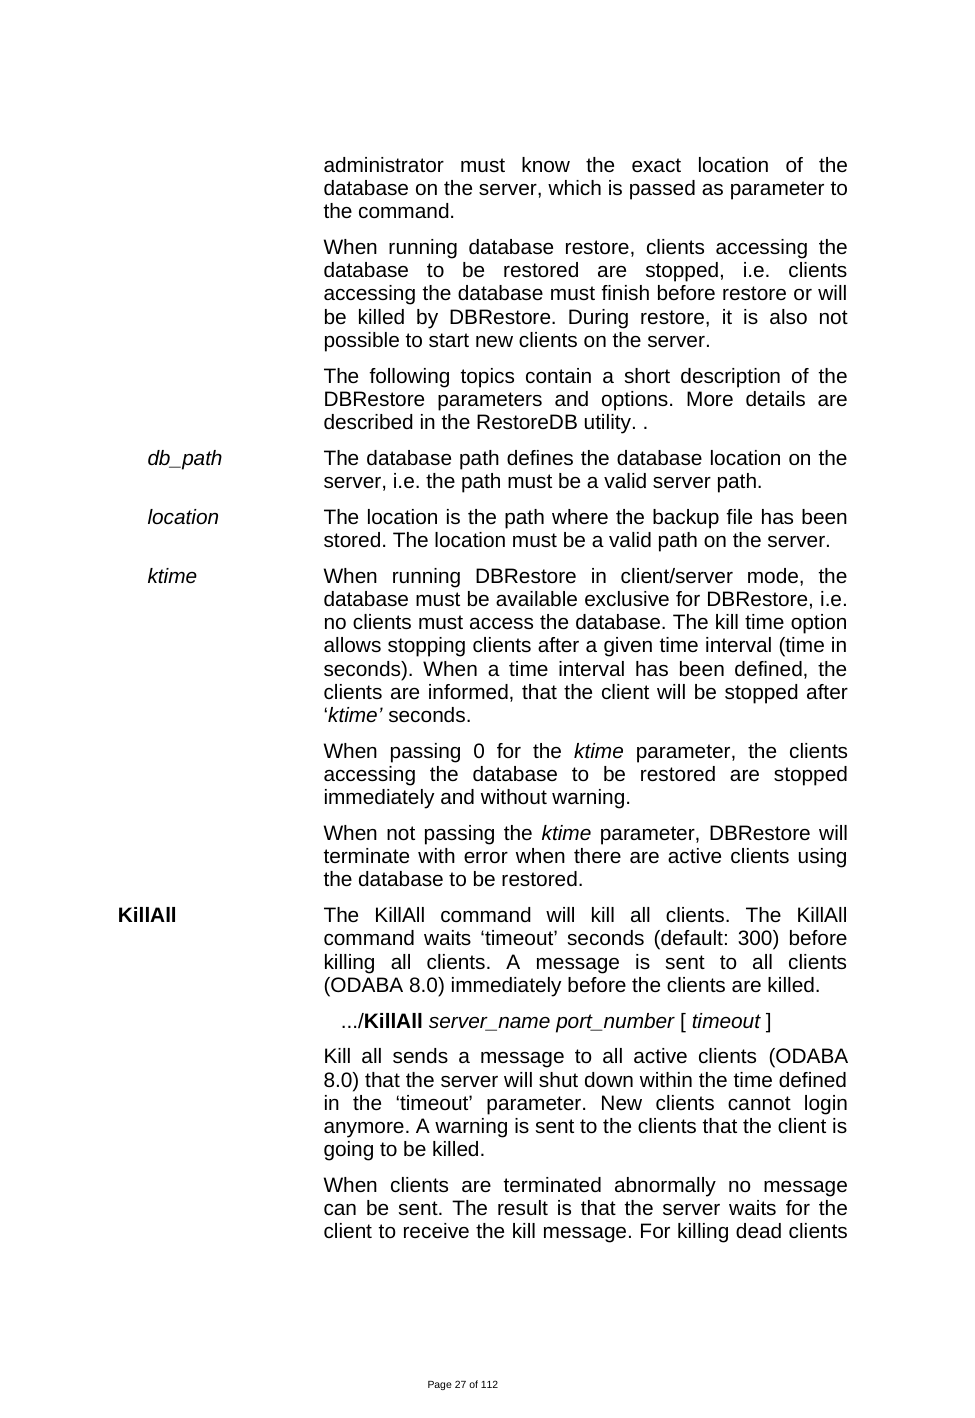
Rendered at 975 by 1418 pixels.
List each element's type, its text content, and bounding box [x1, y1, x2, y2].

table_cell When running DBRestore in client/server mode, the database must be available exclusive for DBRestore, i.e. no clients must access the database. The kill time option allows stopping clients after a given time interval (time in seconds). When a time interval has been defined, the clients are informed, that the client will be stopped after ‘ktime’ seconds. When passing 0 for the ktime parameter, the clients accessing the database to be restored are stopped immediately and without warning. When not passing the ktime parameter, DBRestore will terminate with error when there are active clients using the database to be restored. [312, 558, 859, 897]
table_cell administrator must know the exact location of the database on the server, which is passed as parameter to the command. When running database restore, clients accessing the database to be restored are stopped, i.e. clients accessing the database must finish before restore or will be killed by DBRestore. During restore, it is also not possible to start new clients on the server. The following topics contain a short description of the DBRestore parameters and options. More details are described in the RestoreDB utility. . [312, 147, 859, 440]
table_cell [95, 440, 106, 499]
table_cell KillAll [106, 897, 312, 1243]
table_cell [95, 897, 106, 1243]
table_cell The database path defines the database location on the server, i.e. the path must be a valid server path. [312, 440, 859, 499]
table_cell [106, 147, 312, 440]
table_cell The KillAll command will kill all clients. The KillAll command waits ‘timeout’ seconds (default: 300) before killing all clients. A message is sent to all clients (ODABA 8.0) immediately before the clients are killed. .../KillAll server_name port_number [ timeout ] Kill all sends a message to all active clients (ODABA 8.0) that the server will shut down within the time defined in the ‘timeout’ parameter. New clients cannot login anymore. A warning is sent to the clients that the client is going to be killed. When clients are terminated abnormally no message can be sent. The result is that the server waits for the client to receive the kill message. For killing dead clients [312, 897, 859, 1243]
table_cell db_path [106, 440, 312, 499]
table_cell location [106, 499, 312, 558]
table_cell [95, 499, 106, 558]
table_cell [95, 558, 106, 897]
table_cell The location is the path where the backup file has been stored. The location must be a valid path on the server. [312, 499, 859, 558]
table_cell [95, 147, 106, 440]
table_cell ktime [106, 558, 312, 897]
